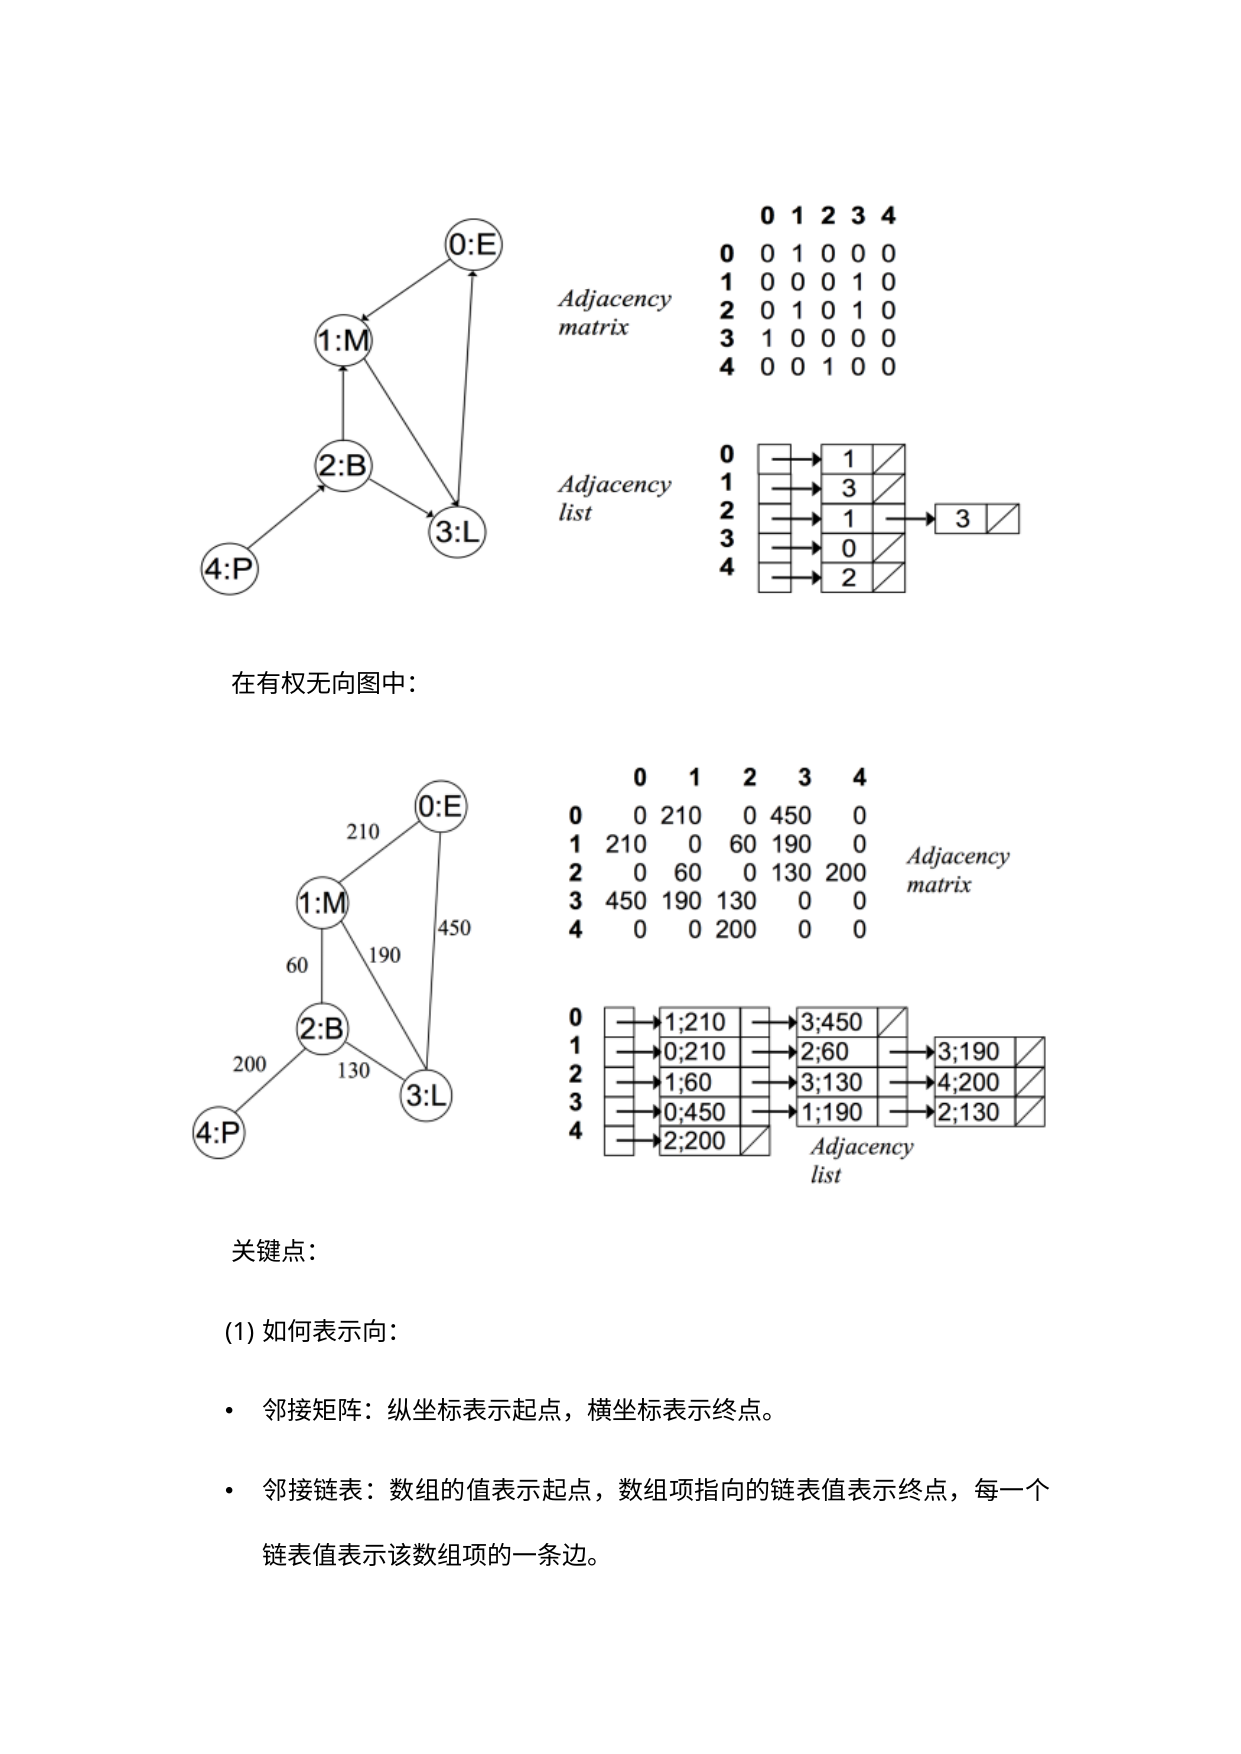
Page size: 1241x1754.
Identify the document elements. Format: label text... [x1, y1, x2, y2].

list 邻接链表：数组的值表示起点，数组项指向的链表值表示终点，每一个链表值表示该数组项的一条边。 [225, 1456, 1053, 1586]
picture [187, 162, 1053, 618]
text 关键点： [187, 1194, 1053, 1282]
list 如何表示向： [225, 1297, 1053, 1362]
picture [187, 729, 1053, 1194]
text 在有权无向图中： [187, 618, 1053, 714]
list 邻接矩阵：纵坐标表示起点，横坐标表示终点。 [225, 1376, 1053, 1441]
